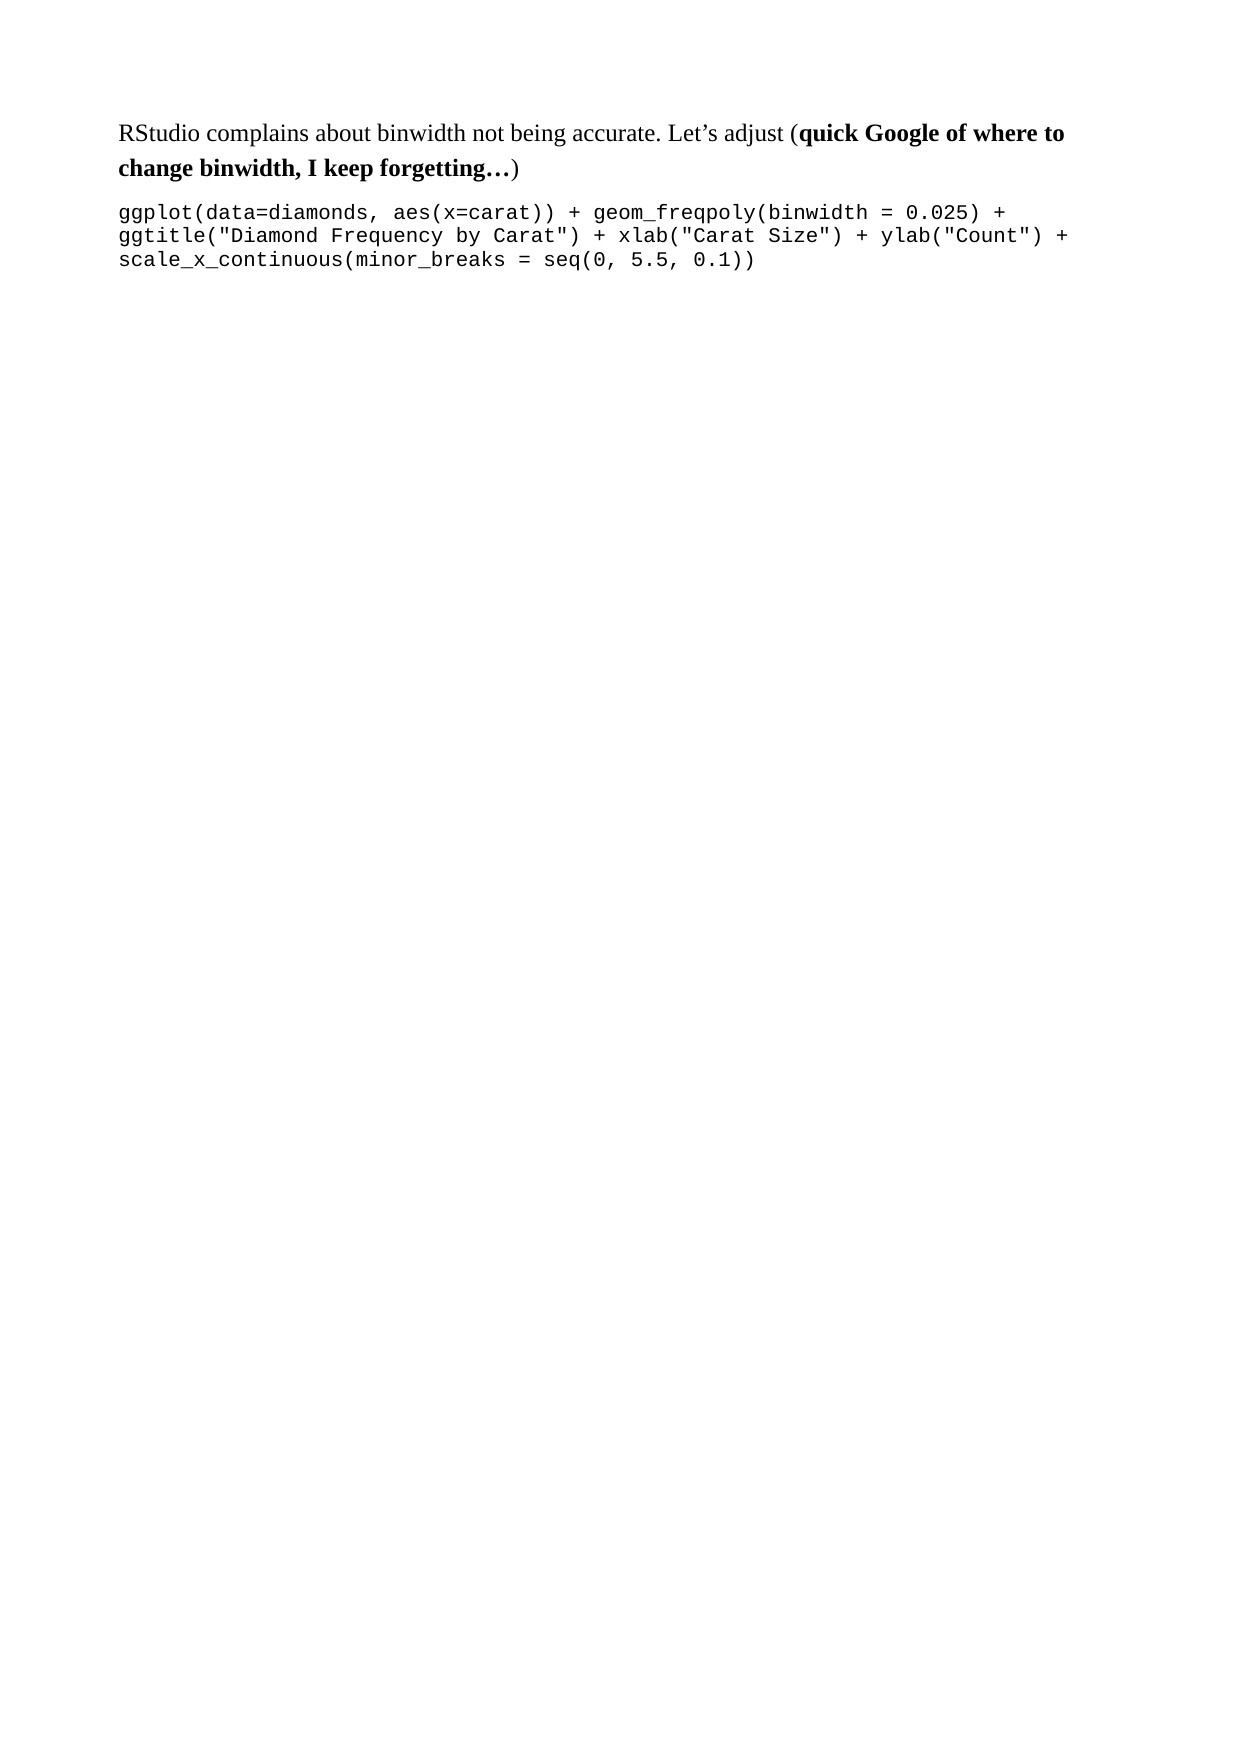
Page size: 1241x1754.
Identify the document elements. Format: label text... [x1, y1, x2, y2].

text ggplot(data=diamonds, aes(x=carat)) + geom_freqpoly(binwidth = 0.025) + ggtitle("Diamond Frequency by Carat") + xlab("Carat Size") + ylab("Count") + scale_x_continuous(minor_breaks = seq(0, 5.5, 0.1)) [118, 202, 1122, 273]
text RStudio complains about binwidth not being accurate. Let’s adjust (quick Google of where to change binwidth, I keep forgetting…) [118, 118, 1122, 181]
